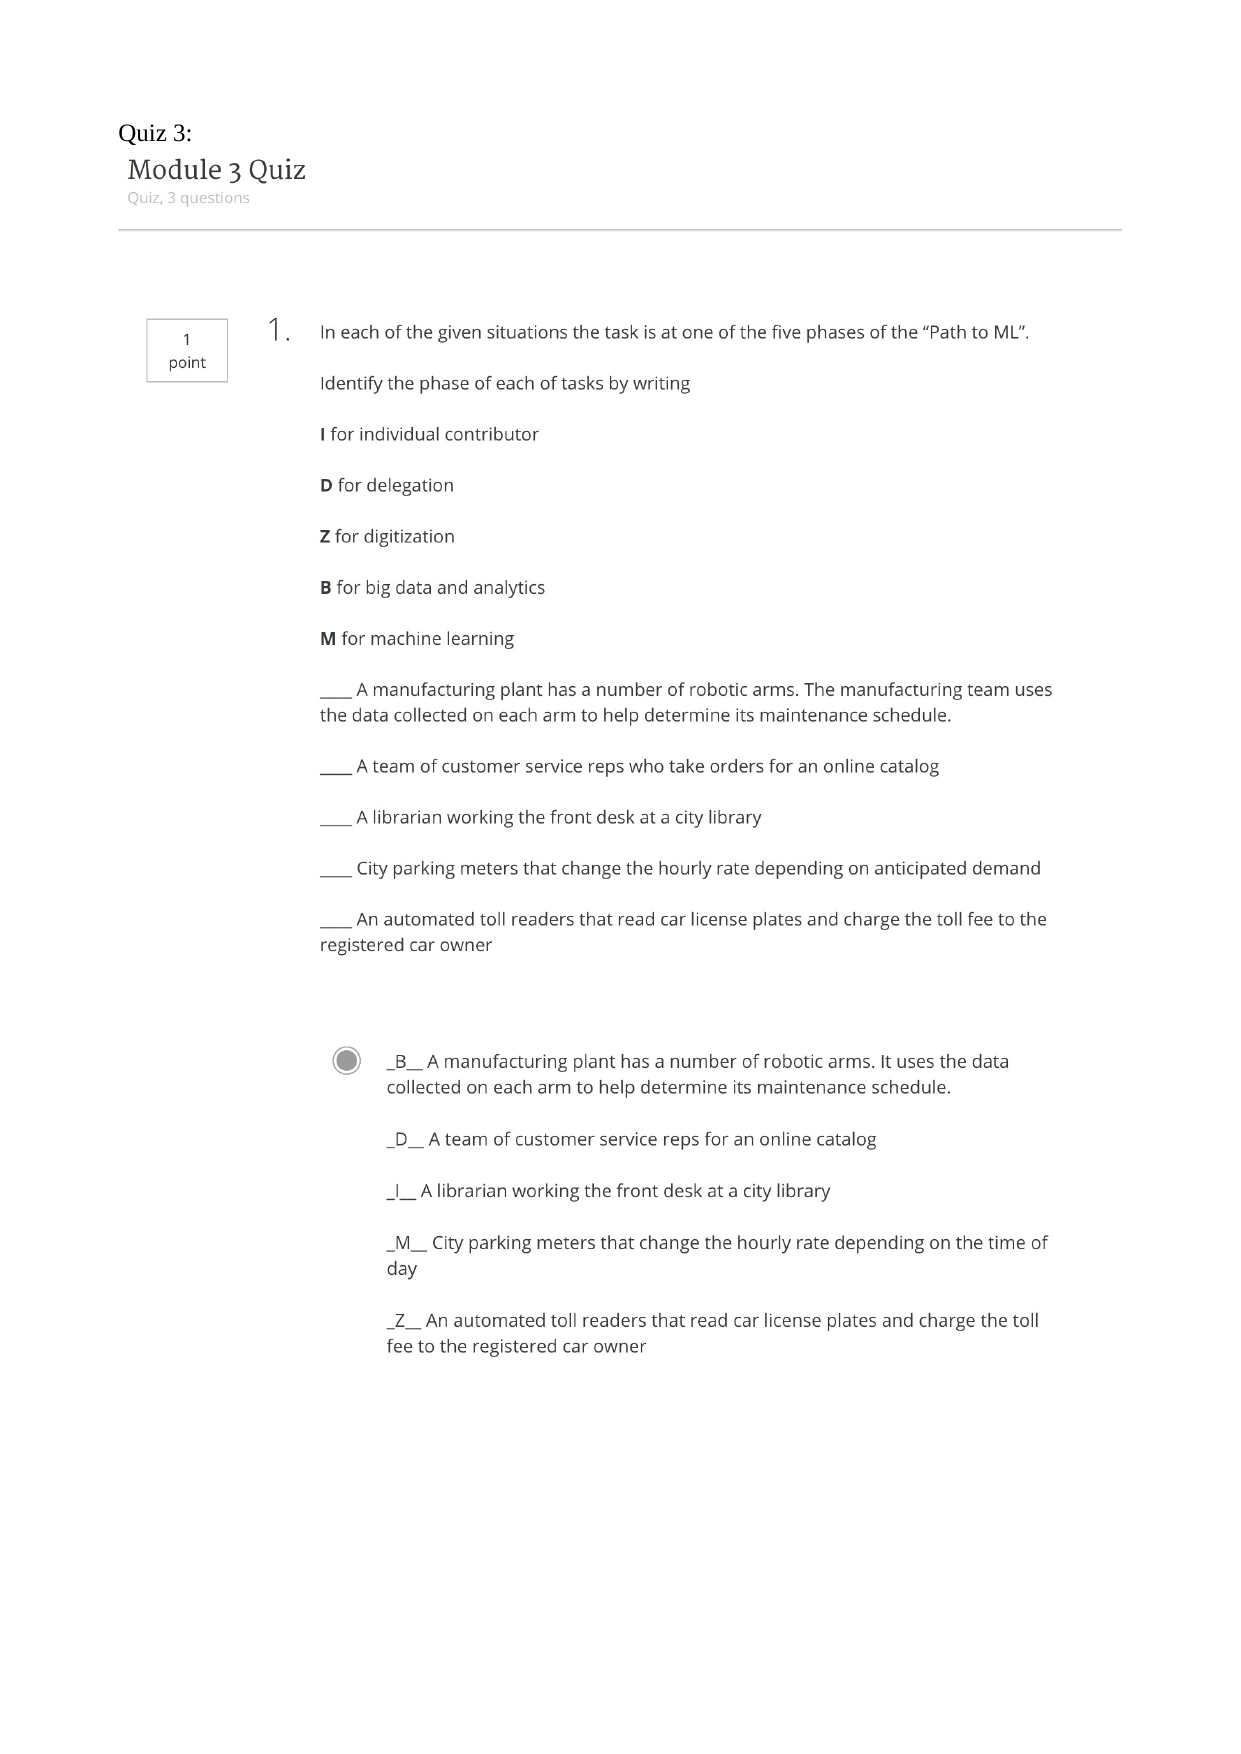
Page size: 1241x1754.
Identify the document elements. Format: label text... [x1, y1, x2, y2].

text Quiz 3: [118, 118, 1122, 146]
picture [118, 146, 1123, 968]
picture [118, 1024, 1123, 1362]
